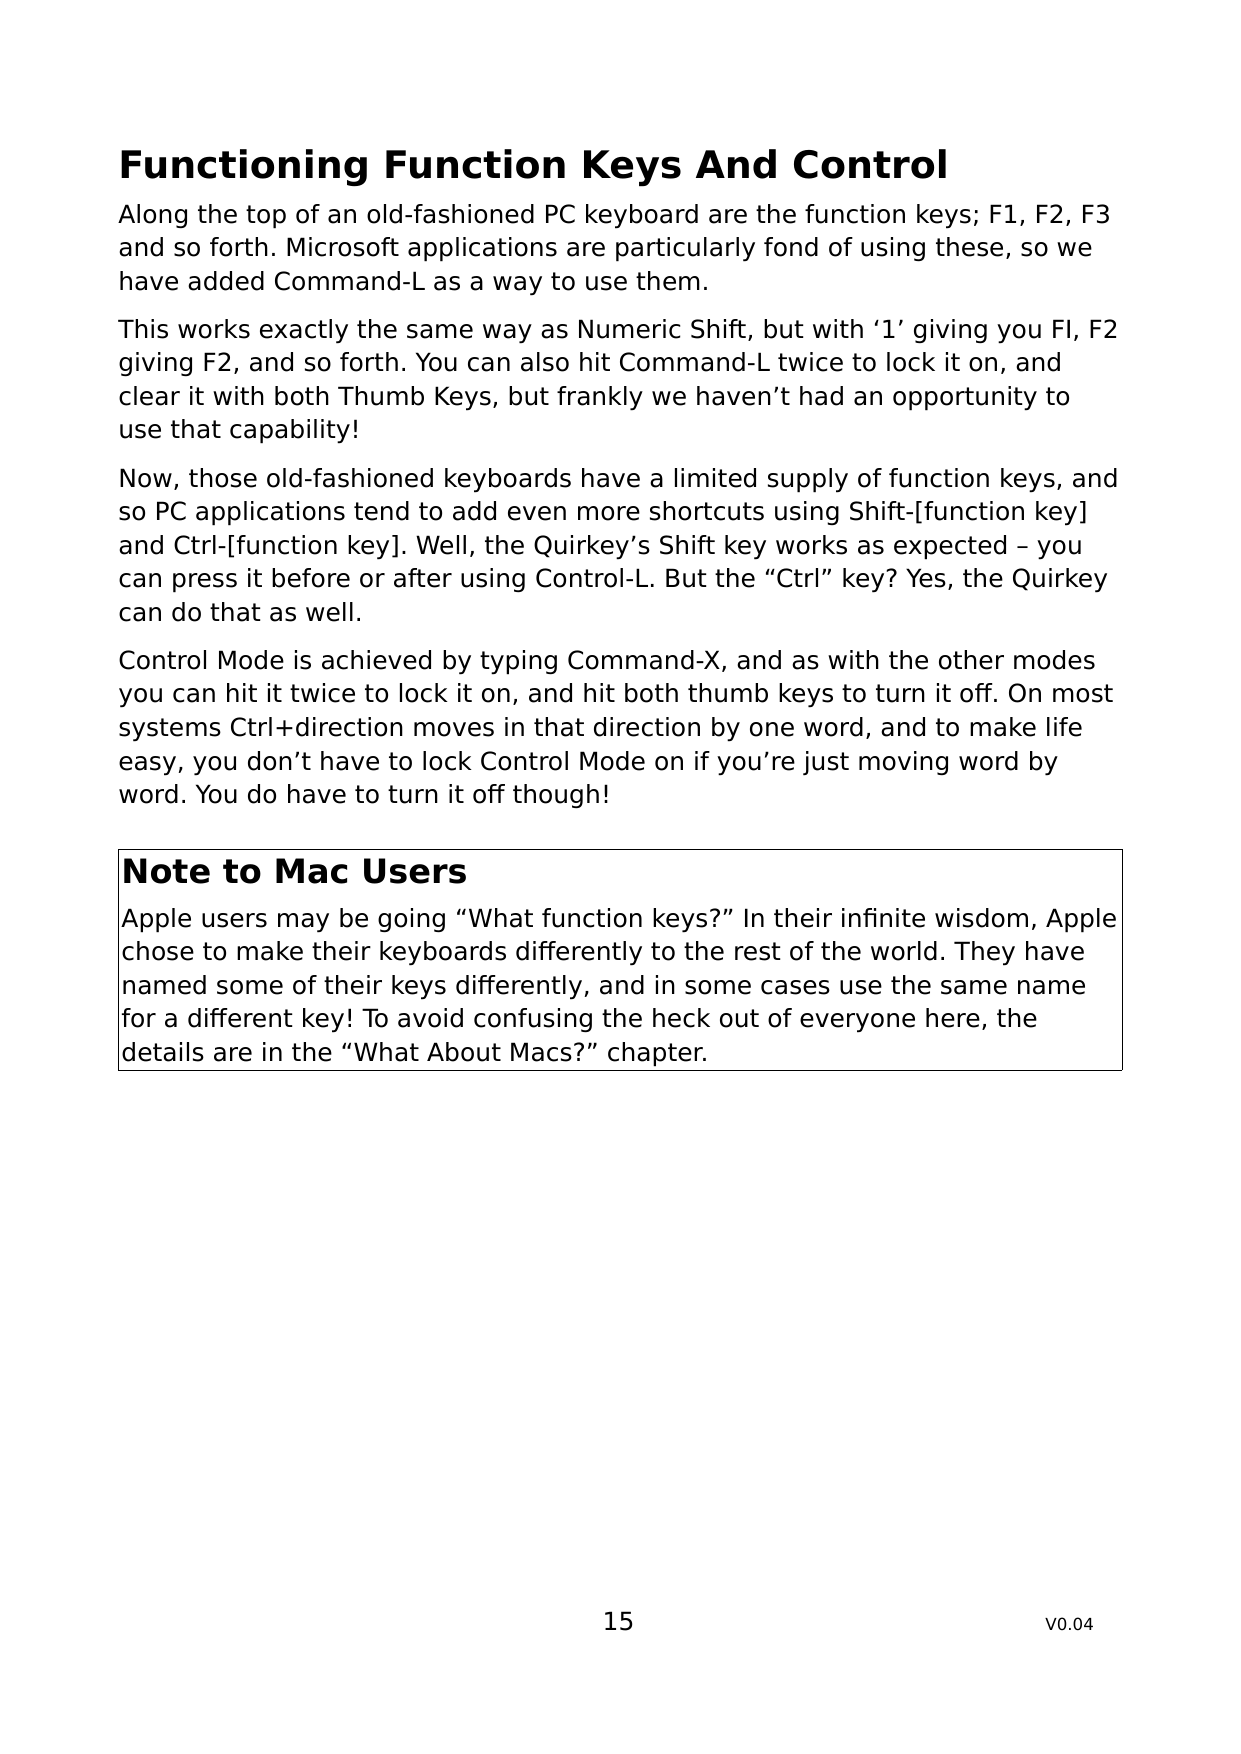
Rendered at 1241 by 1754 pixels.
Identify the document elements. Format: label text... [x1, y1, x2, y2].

text Now, those old-fashioned keyboards have a limited supply of function keys, and so PC applications tend to add even more shortcuts using Shift-[function key] and Ctrl-[function key]. Well, the Quirkey’s Shift key works as expected – you can press it before or after using Control-L. But the “Ctrl” key? Yes, the Quirkey can do that as well. [118, 464, 1122, 627]
text Along the top of an old-fashioned PC keyboard are the function keys; F1, F2, F3 and so forth. Microsoft applications are particularly fond of using these, so we have added Command-L as a way to use them. [118, 200, 1122, 296]
text Apple users may be going “What function keys?” In their infinite wisdom, Apple chose to make their keyboards differently to the rest of the world. They have named some of their keys differently, and in some cases use the same name for a different key! To avoid confusing the heck out of everyone here, the details are in the “What About Macs?” chapter. [119, 901, 1122, 1070]
subtitle Note to Mac Users [119, 850, 1122, 891]
subtitle Functioning Function Keys And Control [118, 143, 1122, 187]
text This works exactly the same way as Numeric Shift, but with ‘1’ giving you FI, F2 giving F2, and so forth. You can also hit Command-L twice to lock it on, and clear it with both Thumb Keys, but frankly we haven’t had an opportunity to use that capability! [118, 315, 1122, 445]
text Control Mode is achieved by typing Command-X, and as with the other modes you can hit it twice to lock it on, and hit both thumb keys to turn it off. On most systems Ctrl+direction moves in that direction by one word, and to make life easy, you don’t have to lock Control Mode on if you’re just moving word by word. You do have to turn it off though! [118, 646, 1122, 809]
